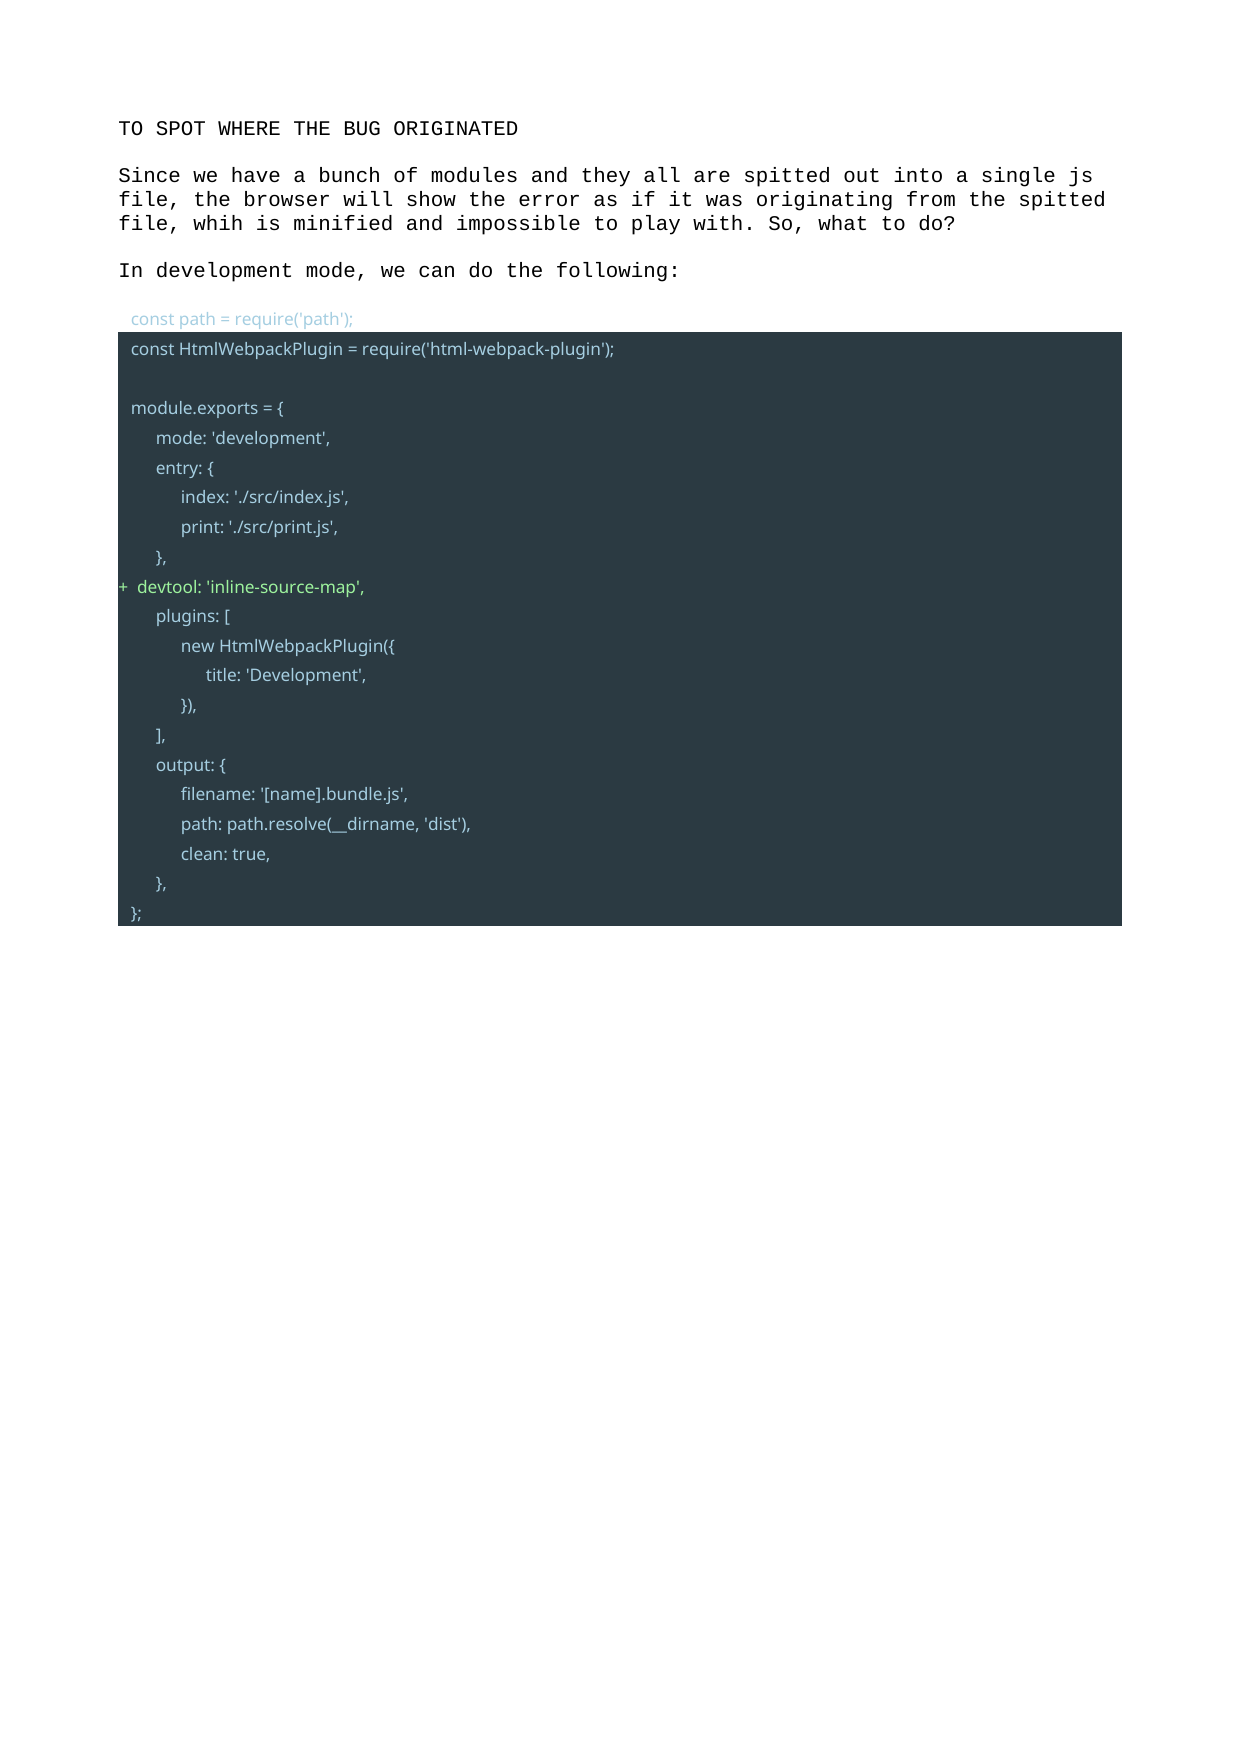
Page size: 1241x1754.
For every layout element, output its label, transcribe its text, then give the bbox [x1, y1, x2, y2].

text }), [118, 688, 1122, 718]
text const path = require('path'); [118, 307, 1122, 332]
text clean: true, [118, 837, 1122, 866]
text }, [118, 866, 1122, 896]
text index: './src/index.js', [118, 480, 1122, 510]
text print: './src/print.js', [118, 510, 1122, 540]
text const HtmlWebpackPlugin = require('html-webpack-plugin'); [118, 332, 1122, 362]
text }; [118, 896, 1122, 926]
text module.exports = { [118, 391, 1122, 421]
text plugins: [ [118, 599, 1122, 629]
text Since we have a bunch of modules and they all are spitted out into a single js file, the browser will show the error as if it was originating from the spitted file, whih is minified and impossible to play with. So, what to do? [118, 165, 1122, 236]
text new HtmlWebpackPlugin({ [118, 629, 1122, 658]
text In development mode, we can do the following: [118, 260, 1122, 284]
text title: 'Development', [118, 658, 1122, 688]
text }, [118, 540, 1122, 569]
text TO SPOT WHERE THE BUG ORIGINATED [118, 118, 1122, 142]
text ], [118, 718, 1122, 747]
text filename: '[name].bundle.js', [118, 777, 1122, 807]
text mode: 'development', [118, 421, 1122, 451]
text entry: { [118, 451, 1122, 480]
text + devtool: 'inline-source-map', [118, 569, 1122, 599]
text path: path.resolve(__dirname, 'dist'), [118, 807, 1122, 837]
text output: { [118, 747, 1122, 777]
